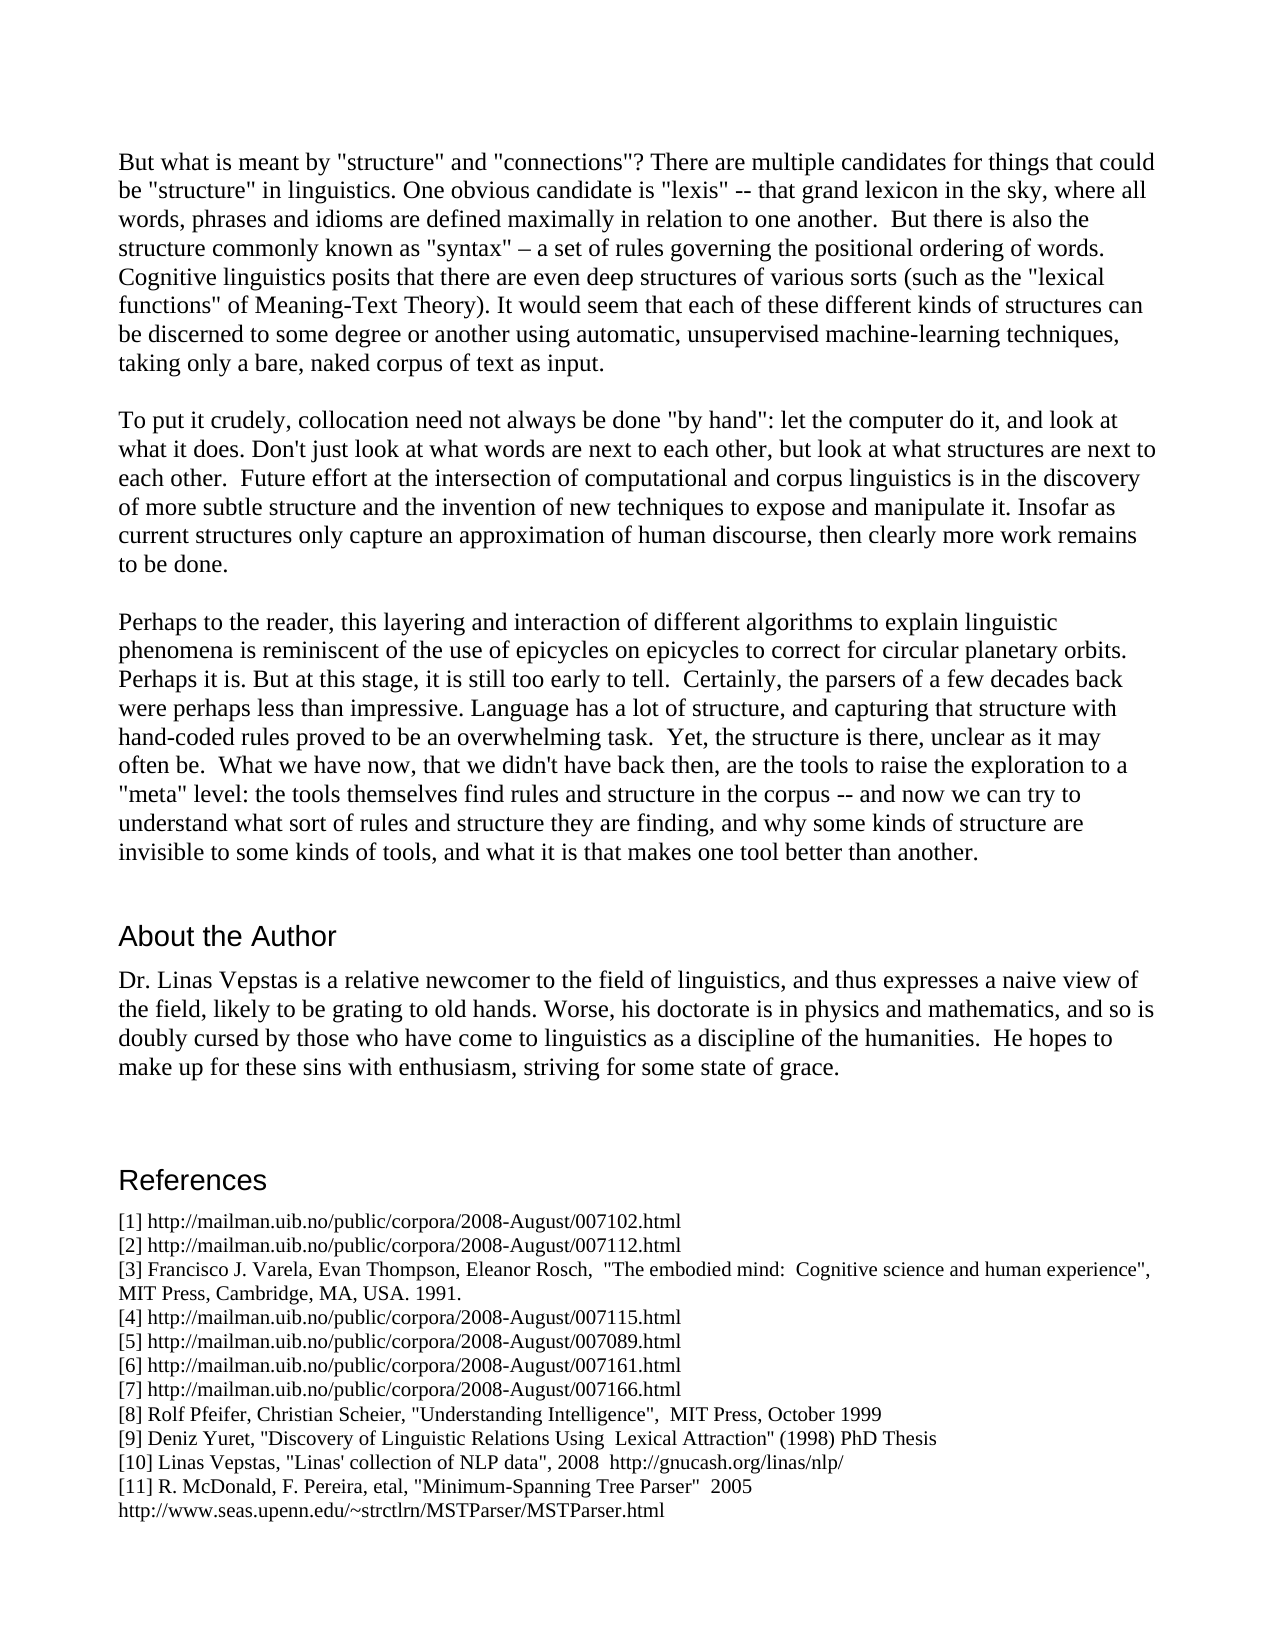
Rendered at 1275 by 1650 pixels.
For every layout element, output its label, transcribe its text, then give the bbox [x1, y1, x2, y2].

text [2] http://mailman.uib.no/public/corpora/2008-August/007112.html [118, 1233, 1157, 1257]
subtitle About the Author [118, 919, 1157, 953]
text [3] Francisco J. Varela, Evan Thompson, Eleanor Rosch, "The embodied mind: Cognitive science and human experience", MIT Press, Cambridge, MA, USA. 1991. [118, 1257, 1157, 1305]
text [5] http://mailman.uib.no/public/corpora/2008-August/007089.html [118, 1329, 1157, 1353]
text [7] http://mailman.uib.no/public/corpora/2008-August/007166.html [118, 1377, 1157, 1401]
text [6] http://mailman.uib.no/public/corpora/2008-August/007161.html [118, 1353, 1157, 1377]
text [9] Deniz Yuret, ''Discovery of Linguistic Relations Using Lexical Attraction'' (1998) PhD Thesis [118, 1426, 1157, 1449]
subtitle References [118, 1163, 1157, 1196]
text [10] Linas Vepstas, "Linas' collection of NLP data", 2008 http://gnucash.org/linas/nlp/ [118, 1449, 1157, 1474]
text Dr. Linas Vepstas is a relative newcomer to the field of linguistics, and thus expresses a naive view of the field, likely to be grating to old hands. Worse, his doctorate is in physics and mathematics, and so is doubly cursed by those who have come to linguistics as a discipline of the humanities. He hopes to make up for these sins with enthusiasm, striving for some state of grace. [118, 965, 1157, 1080]
text Perhaps to the reader, this layering and interaction of different algorithms to explain linguistic phenomena is reminiscent of the use of epicycles on epicycles to correct for circular planetary orbits. Perhaps it is. But at this stage, it is still too early to tell. Certainly, the parsers of a few decades back were perhaps less than impressive. Language has a lot of structure, and capturing that structure with hand-coded rules proved to be an overwhelming task. Yet, the structure is there, unclear as it may often be. What we have now, that we didn't have back then, are the tools to raise the exploration to a "meta" level: the tools themselves find rules and structure in the corpus -- and now we can try to understand what sort of rules and structure they are finding, and why some kinds of structure are invisible to some kinds of tools, and what it is that makes one tool better than another. [118, 607, 1157, 866]
text [11] R. McDonald, F. Pereira, etal, "Minimum-Spanning Tree Parser" 2005 http://www.seas.upenn.edu/~strctlrn/MSTParser/MSTParser.html [118, 1474, 1157, 1522]
text [8] Rolf Pfeifer, Christian Scheier, "Understanding Intelligence", MIT Press, October 1999 [118, 1401, 1157, 1426]
text To put it crudely, collocation need not always be done "by hand": let the computer do it, and look at what it does. Don't just look at what words are next to each other, but look at what structures are next to each other. Future effort at the intersection of computational and corpus linguistics is in the discovery of more subtle structure and the invention of new techniques to expose and manipulate it. Insofar as current structures only capture an approximation of human discourse, then clearly more work remains to be done. [118, 406, 1157, 578]
text [4] http://mailman.uib.no/public/corpora/2008-August/007115.html [118, 1305, 1157, 1329]
text [1] http://mailman.uib.no/public/corpora/2008-August/007102.html [118, 1209, 1157, 1233]
text But what is meant by "structure" and "connections"? There are multiple candidates for things that could be "structure" in linguistics. One obvious candidate is "lexis" -- that grand lexicon in the sky, where all words, phrases and idioms are defined maximally in relation to one another. But there is also the structure commonly known as "syntax" – a set of rules governing the positional ordering of words. Cognitive linguistics posits that there are even deep structures of various sorts (such as the "lexical functions" of Meaning-Text Theory). It would seem that each of these different kinds of structures can be discerned to some degree or another using automatic, unsupervised machine-learning techniques, taking only a bare, naked corpus of text as input. [118, 147, 1157, 377]
